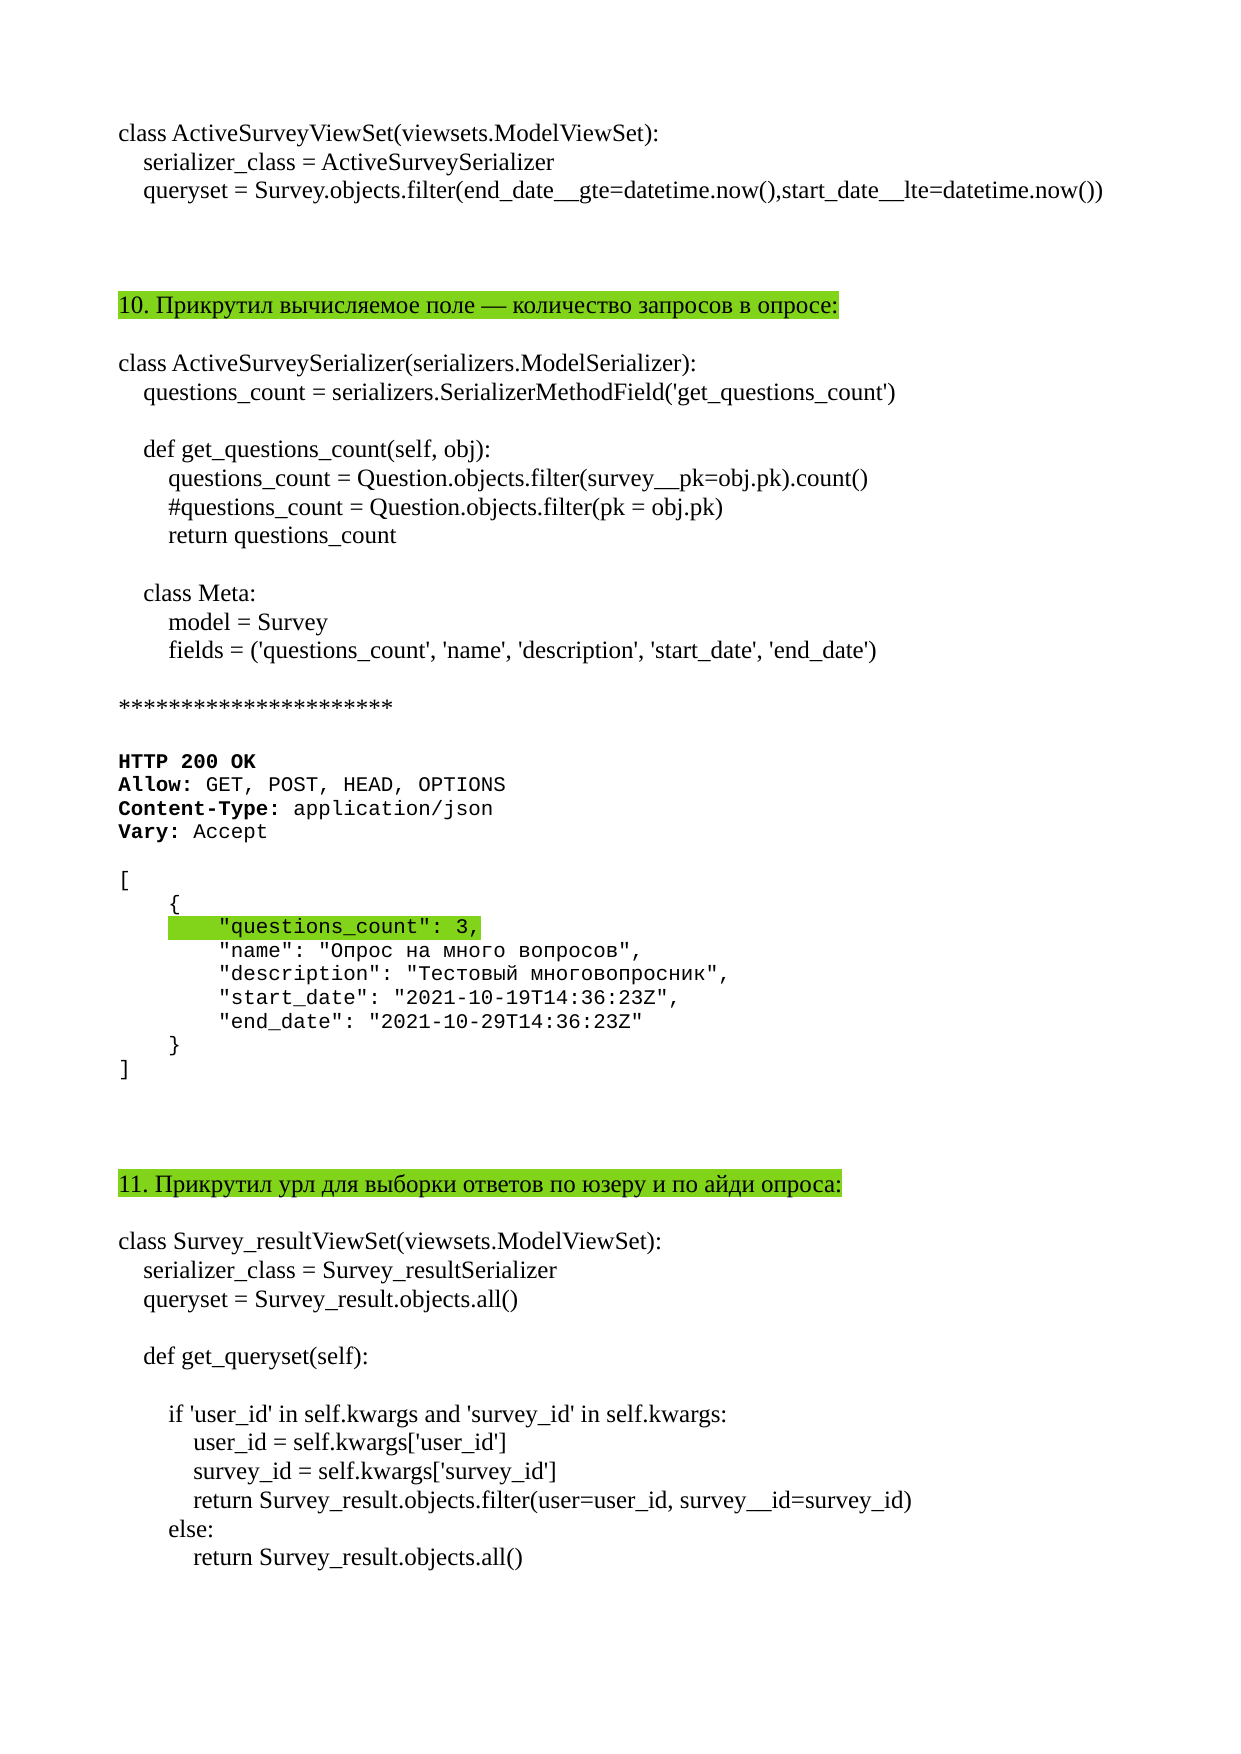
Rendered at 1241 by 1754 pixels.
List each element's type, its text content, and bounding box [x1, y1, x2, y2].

text "name": "Опрос на много вопросов", [118, 940, 1122, 963]
text "start_date": "2021-10-19T14:36:23Z", [118, 987, 1122, 1011]
text [ [118, 869, 1122, 892]
text ] [118, 1058, 1122, 1082]
text class ActiveSurveyViewSet(viewsets.ModelViewSet): serializer_class = ActiveSurveySerializer queryset = Survey.objects.filter(end_date__gte=datetime.now(),start_date__lte=datetime.now()) [118, 118, 1122, 233]
text "end_date": "2021-10-29T14:36:23Z" [118, 1011, 1122, 1034]
text class Survey_resultViewSet(viewsets.ModelViewSet): serializer_class = Survey_resultSerializer queryset = Survey_result.objects.all() def get_queryset(self): if 'user_id' in self.kwargs and 'survey_id' in self.kwargs: user_id = self.kwargs['user_id'] survey_id = self.kwargs['survey_id'] return Survey_result.objects.filter(user=user_id, survey__id=survey_id) else: return Survey_result.objects.all() [118, 1226, 1122, 1571]
text ********************** [118, 693, 1122, 722]
text Allow: GET, POST, HEAD, OPTIONS [118, 774, 1122, 798]
text class ActiveSurveySerializer(serializers.ModelSerializer): questions_count = serializers.SerializerMethodField('get_questions_count') def get_questions_count(self, obj): questions_count = Question.objects.filter(survey__pk=obj.pk).count() #questions_count = Question.objects.filter(pk = obj.pk) return questions_count class Meta: model = Survey fields = ('questions_count', 'name', 'description', 'start_date', 'end_date') [118, 348, 1122, 664]
text Content-Type: application/json [118, 798, 1122, 822]
text } [118, 1034, 1122, 1058]
text "description": "Тестовый многовопросник", [118, 963, 1122, 987]
text { [118, 892, 1122, 916]
text HTTP 200 OK [118, 751, 1122, 774]
text 10. Прикрутил вычисляемое поле — количество запросов в опросе: [118, 291, 1122, 319]
text "questions_count": 3, [118, 916, 1122, 940]
text 11. Прикрутил урл для выборки ответов по юзеру и по айди опроса: [118, 1169, 1122, 1197]
text Vary: Accept [118, 822, 1122, 845]
